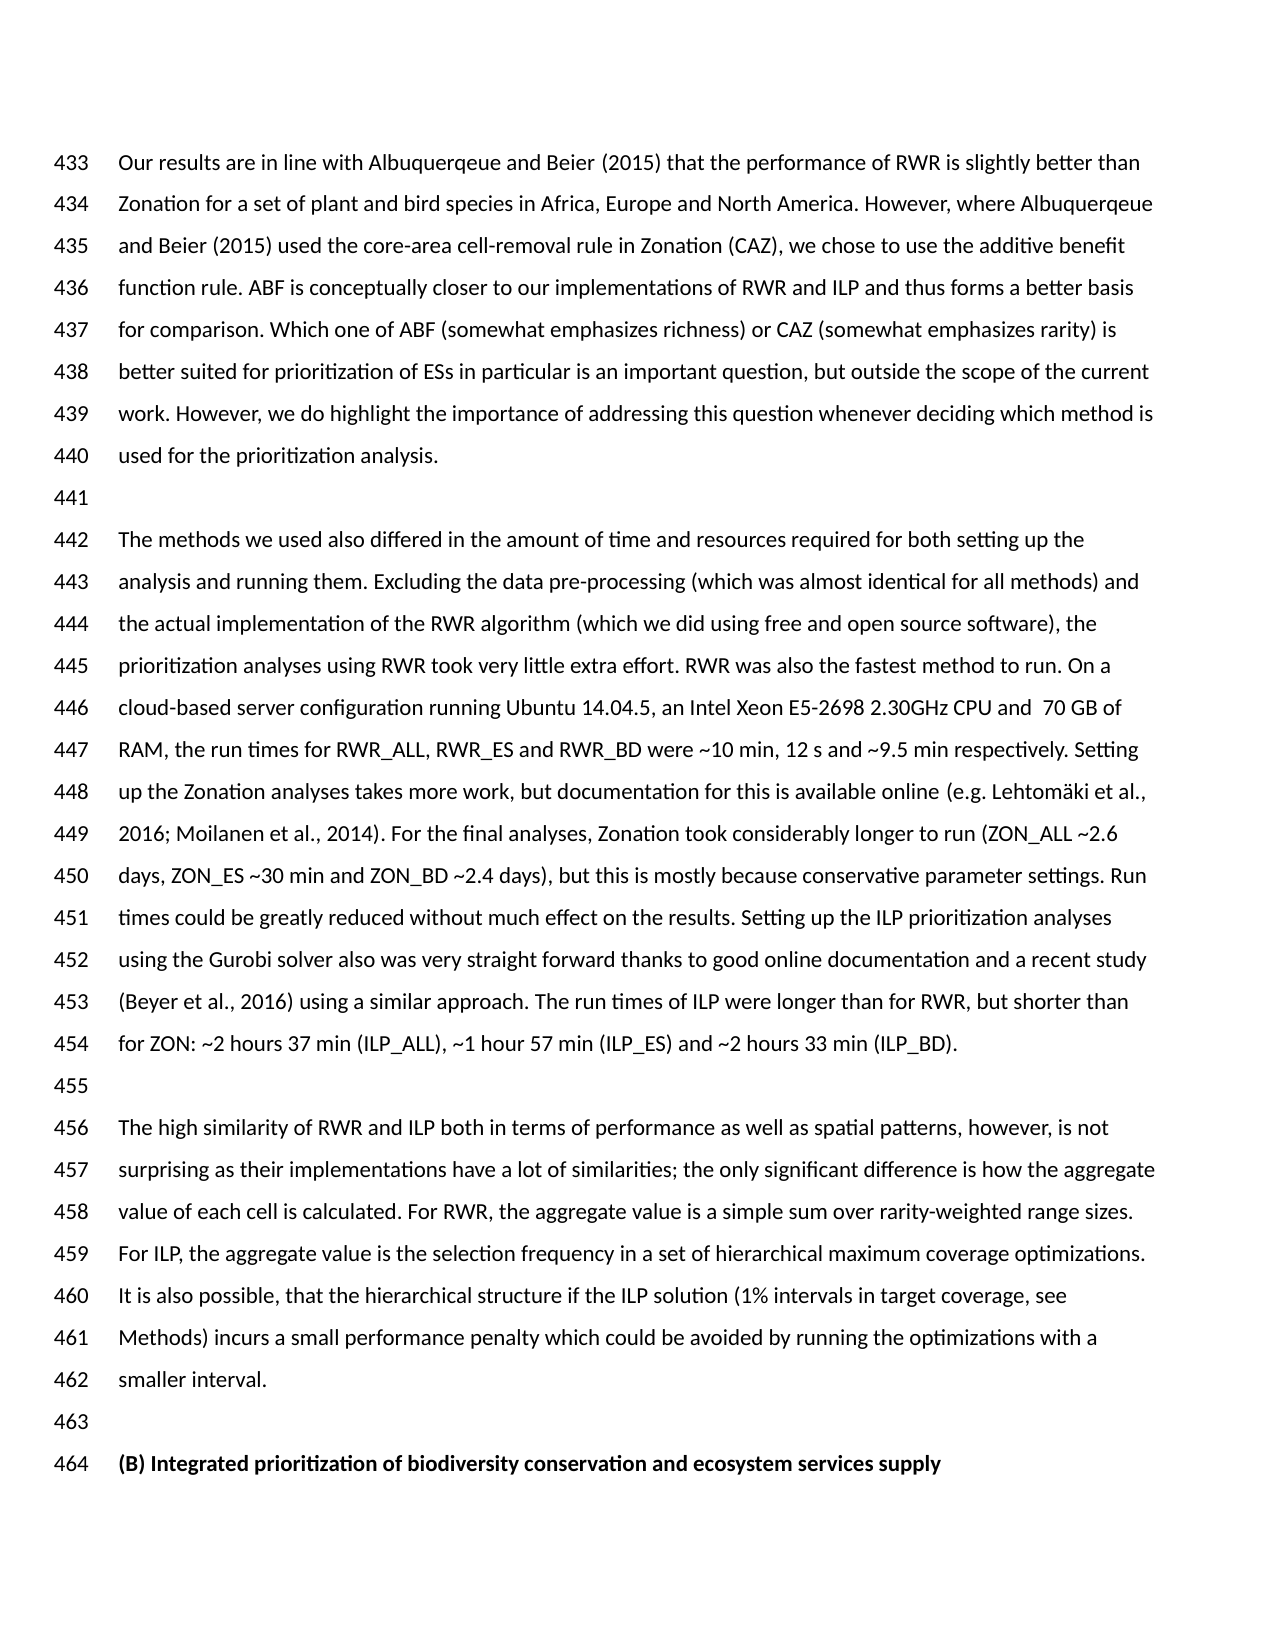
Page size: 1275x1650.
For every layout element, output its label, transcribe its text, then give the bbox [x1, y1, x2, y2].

text Our results are in line with Albuquerqeue and Beier (2015) that the performance of RWR is slightly better than Zonation for a set of plant and bird species in Africa, Europe and North America. However, where Albuquerqeue and Beier (2015) used the core-area cell-removal rule in Zonation (CAZ), we chose to use the additive benefit function rule. ABF is conceptually closer to our implementations of RWR and ILP and thus forms a better basis for comparison. Which one of ABF (somewhat emphasizes richness) or CAZ (somewhat emphasizes rarity) is better suited for prioritization of ESs in particular is an important question, but outside the scope of the current work. However, we do highlight the importance of addressing this question whenever deciding which method is used for the prioritization analysis. [118, 148, 1157, 469]
text The methods we used also differed in the amount of time and resources required for both setting up the analysis and running them. Excluding the data pre-processing (which was almost identical for all methods) and the actual implementation of the RWR algorithm (which we did using free and open source software), the prioritization analyses using RWR took very little extra effort. RWR was also the fastest method to run. On a cloud-based server configuration running Ubuntu 14.04.5, an Intel Xeon E5-2698 2.30GHz CPU and 70 GB of RAM, the run times for RWR_ALL, RWR_ES and RWR_BD were ~10 min, 12 s and ~9.5 min respectively. Setting up the Zonation analyses takes more work, but documentation for this is available online (e.g. Lehtomäki et al., 2016; Moilanen et al., 2014). For the final analyses, Zonation took considerably longer to run (ZON_ALL ~2.6 days⁠, ZON_ES ~30 min and ZON_BD ~2.4 days), but this is mostly because conservative parameter settings. Run times could be greatly reduced without much effect on the results. Setting up the ILP prioritization analyses using the Gurobi solver also was very straight forward thanks to good online documentation and a recent study (Beyer et al., 2016)⁠ using a similar approach. The run times of ILP were longer than for RWR, but shorter than for ZON: ~2 hours 37 min (ILP_ALL), ~1 hour 57 min (ILP_ES) and ~2 hours 33 min (ILP_BD). [118, 525, 1157, 1057]
subtitle (B) Integrated prioritization of biodiversity conservation and ecosystem services supply [118, 1449, 1157, 1477]
text The high similarity of RWR and ILP both in terms of performance as well as spatial patterns, however, is not surprising as their implementations have a lot of similarities; the only significant difference is how the aggregate value of each cell is calculated. For RWR, the aggregate value is a simple sum over rarity-weighted range sizes. For ILP, the aggregate value is the selection frequency in a set of hierarchical maximum coverage optimizations. It is also possible, that the hierarchical structure if the ILP solution (1% intervals in target coverage, see Methods) incurs a small performance penalty which could be avoided by running the optimizations with a smaller interval. [118, 1113, 1157, 1393]
